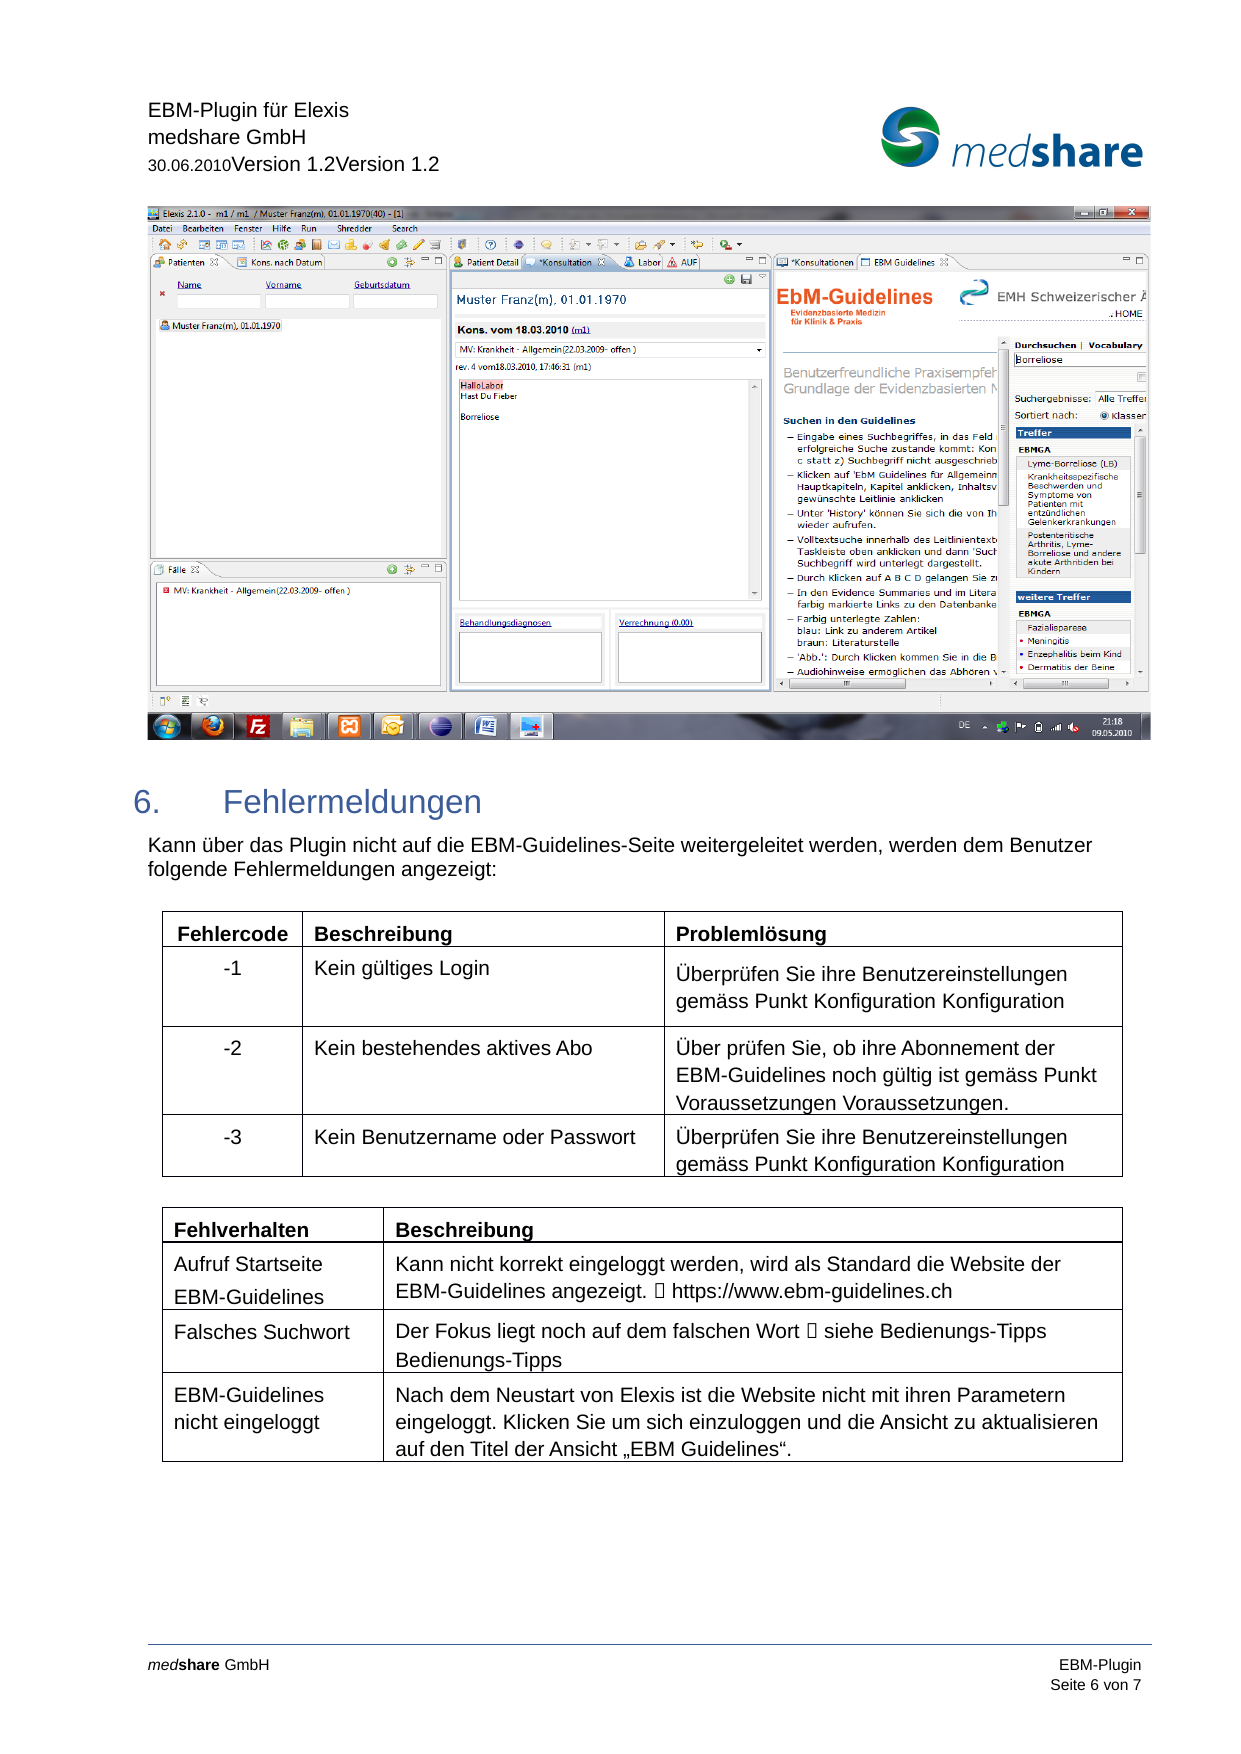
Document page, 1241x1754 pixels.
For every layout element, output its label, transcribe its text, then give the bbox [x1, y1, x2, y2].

table_cell -3 [163, 1115, 302, 1176]
table_cell -2 [163, 1027, 302, 1114]
picture [147, 206, 1151, 740]
table_cell Der Fokus liegt noch auf dem falschen Wort  siehe Bedienungs-Tipps Bedienungs-Tipps [384, 1310, 1122, 1372]
text Kann über das Plugin nicht auf die EBM-Guidelines-Seite weitergeleitet werden, werden dem Benutzer folgende Fehlermeldungen angezeigt: [148, 833, 1152, 881]
picture [878, 106, 1144, 177]
table_cell Kann nicht korrekt eingeloggt werden, wird als Standard die Website der EBM-Guidelines angezeigt.  https://www.ebm-guidelines.ch [384, 1243, 1122, 1309]
table_cell Kein gültiges Login [303, 947, 664, 1026]
table_cell Überprüfen Sie ihre Benutzereinstellungen gemäss Punkt Konfiguration Konfiguration [665, 1115, 1122, 1176]
table_header Problemlösung [665, 912, 1122, 946]
table_cell Kein bestehendes aktives Abo [303, 1027, 664, 1114]
table_cell Aufruf Startseite EBM-Guidelines [163, 1243, 383, 1309]
table_cell -1 [163, 947, 302, 1026]
table_cell Über prüfen Sie, ob ihre Abonnement der EBM-Guidelines noch gültig ist gemäss Punkt Voraussetzungen Voraussetzungen. [665, 1027, 1122, 1114]
table_header Fehlercode [163, 912, 302, 946]
table_cell EBM-Guidelines nicht eingeloggt [163, 1373, 383, 1461]
subtitle Fehlermeldungen [133, 782, 1152, 821]
table_header Beschreibung [303, 912, 664, 946]
table_cell Kein Benutzername oder Passwort [303, 1115, 664, 1176]
table_cell Nach dem Neustart von Elexis ist die Website nicht mit ihren Parametern eingeloggt. Klicken Sie um sich einzuloggen und die Ansicht zu aktualisieren auf den Titel der Ansicht „EBM Guidelines“. [384, 1373, 1122, 1461]
table_cell Überprüfen Sie ihre Benutzereinstellungen gemäss Punkt Konfiguration Konfiguration [665, 947, 1122, 1026]
table_cell Falsches Suchwort [163, 1310, 383, 1372]
table_header Beschreibung [384, 1208, 1122, 1241]
table_header Fehlverhalten [163, 1208, 383, 1241]
